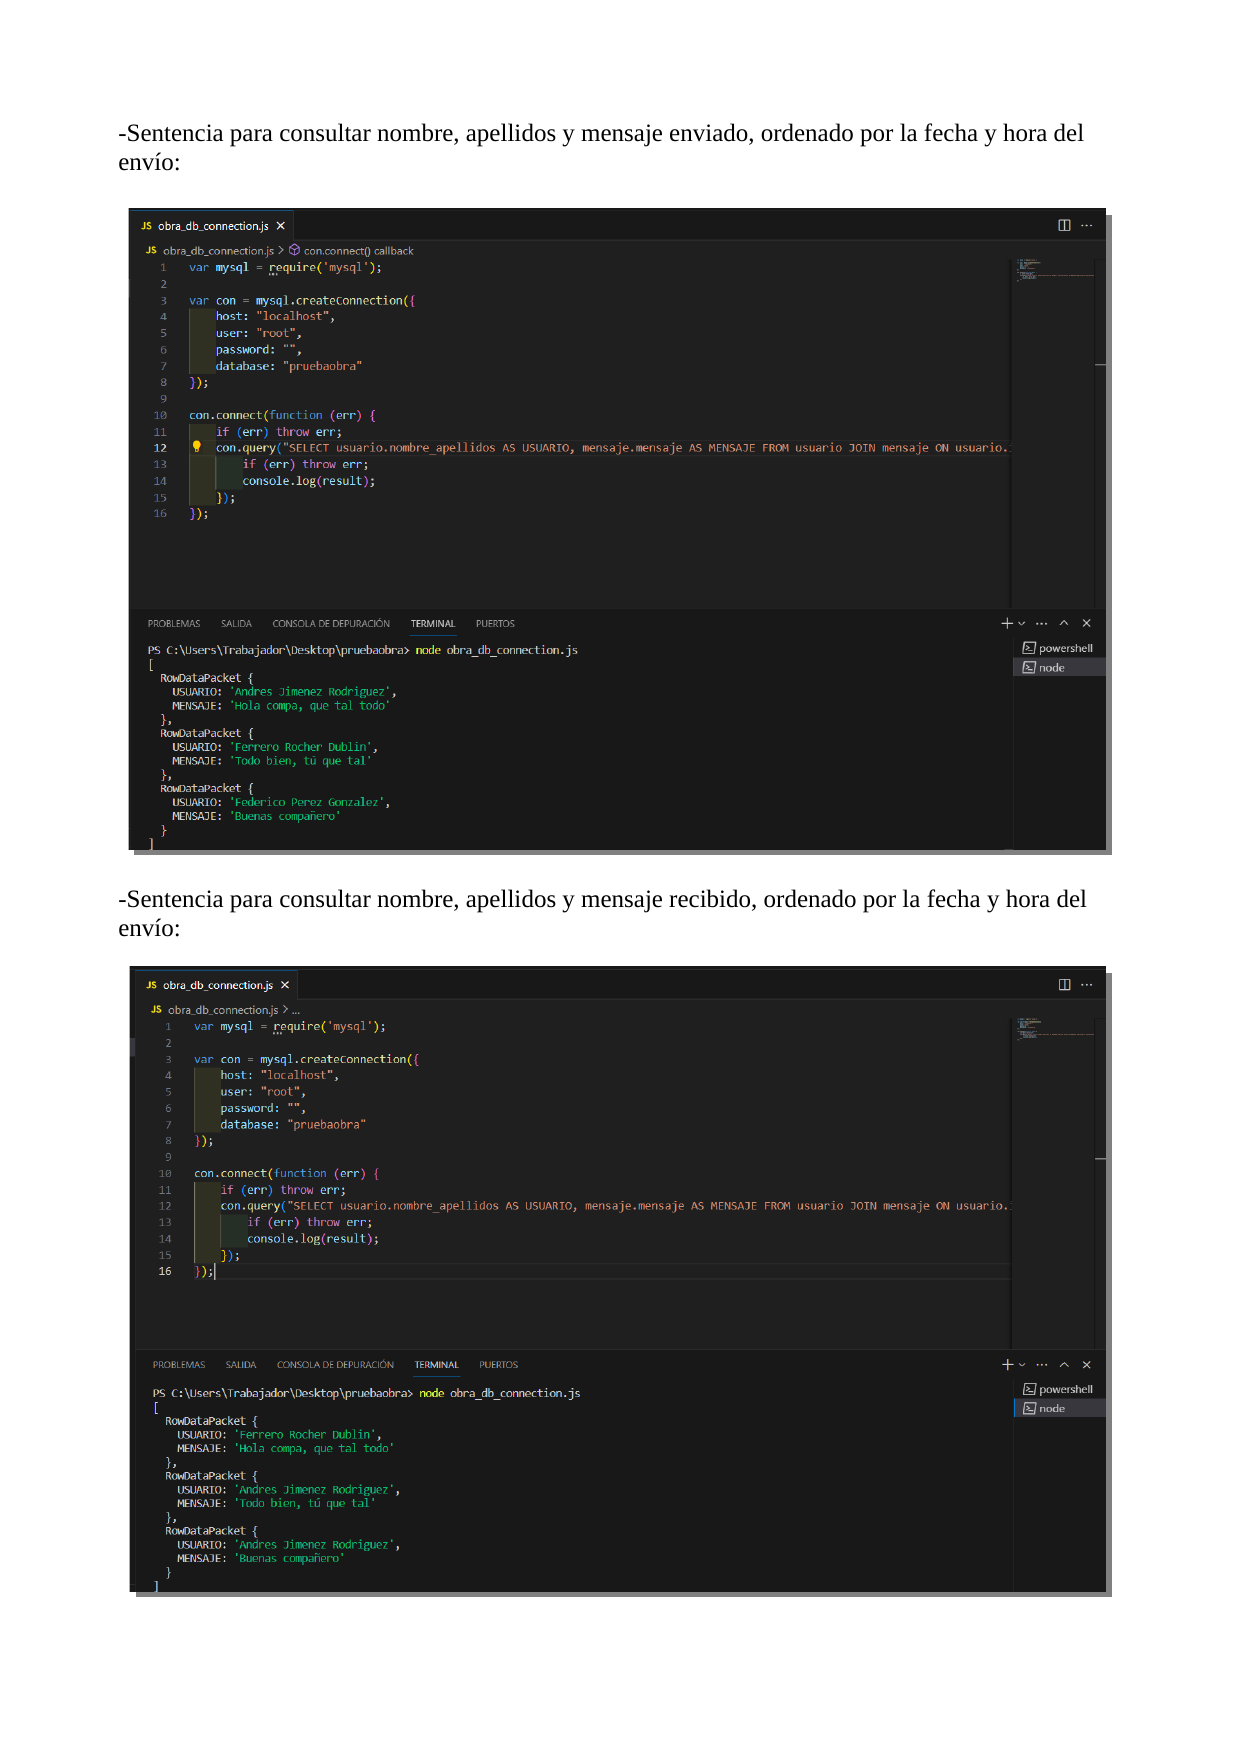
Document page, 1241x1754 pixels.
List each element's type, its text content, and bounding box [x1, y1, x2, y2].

picture [128, 208, 1106, 850]
text -Sentencia para consultar nombre, apellidos y mensaje enviado, ordenado por la fecha y hora del envío: [118, 118, 1122, 176]
picture [129, 966, 1106, 1592]
text -Sentencia para consultar nombre, apellidos y mensaje recibido, ordenado por la fecha y hora del envío: [118, 884, 1122, 941]
